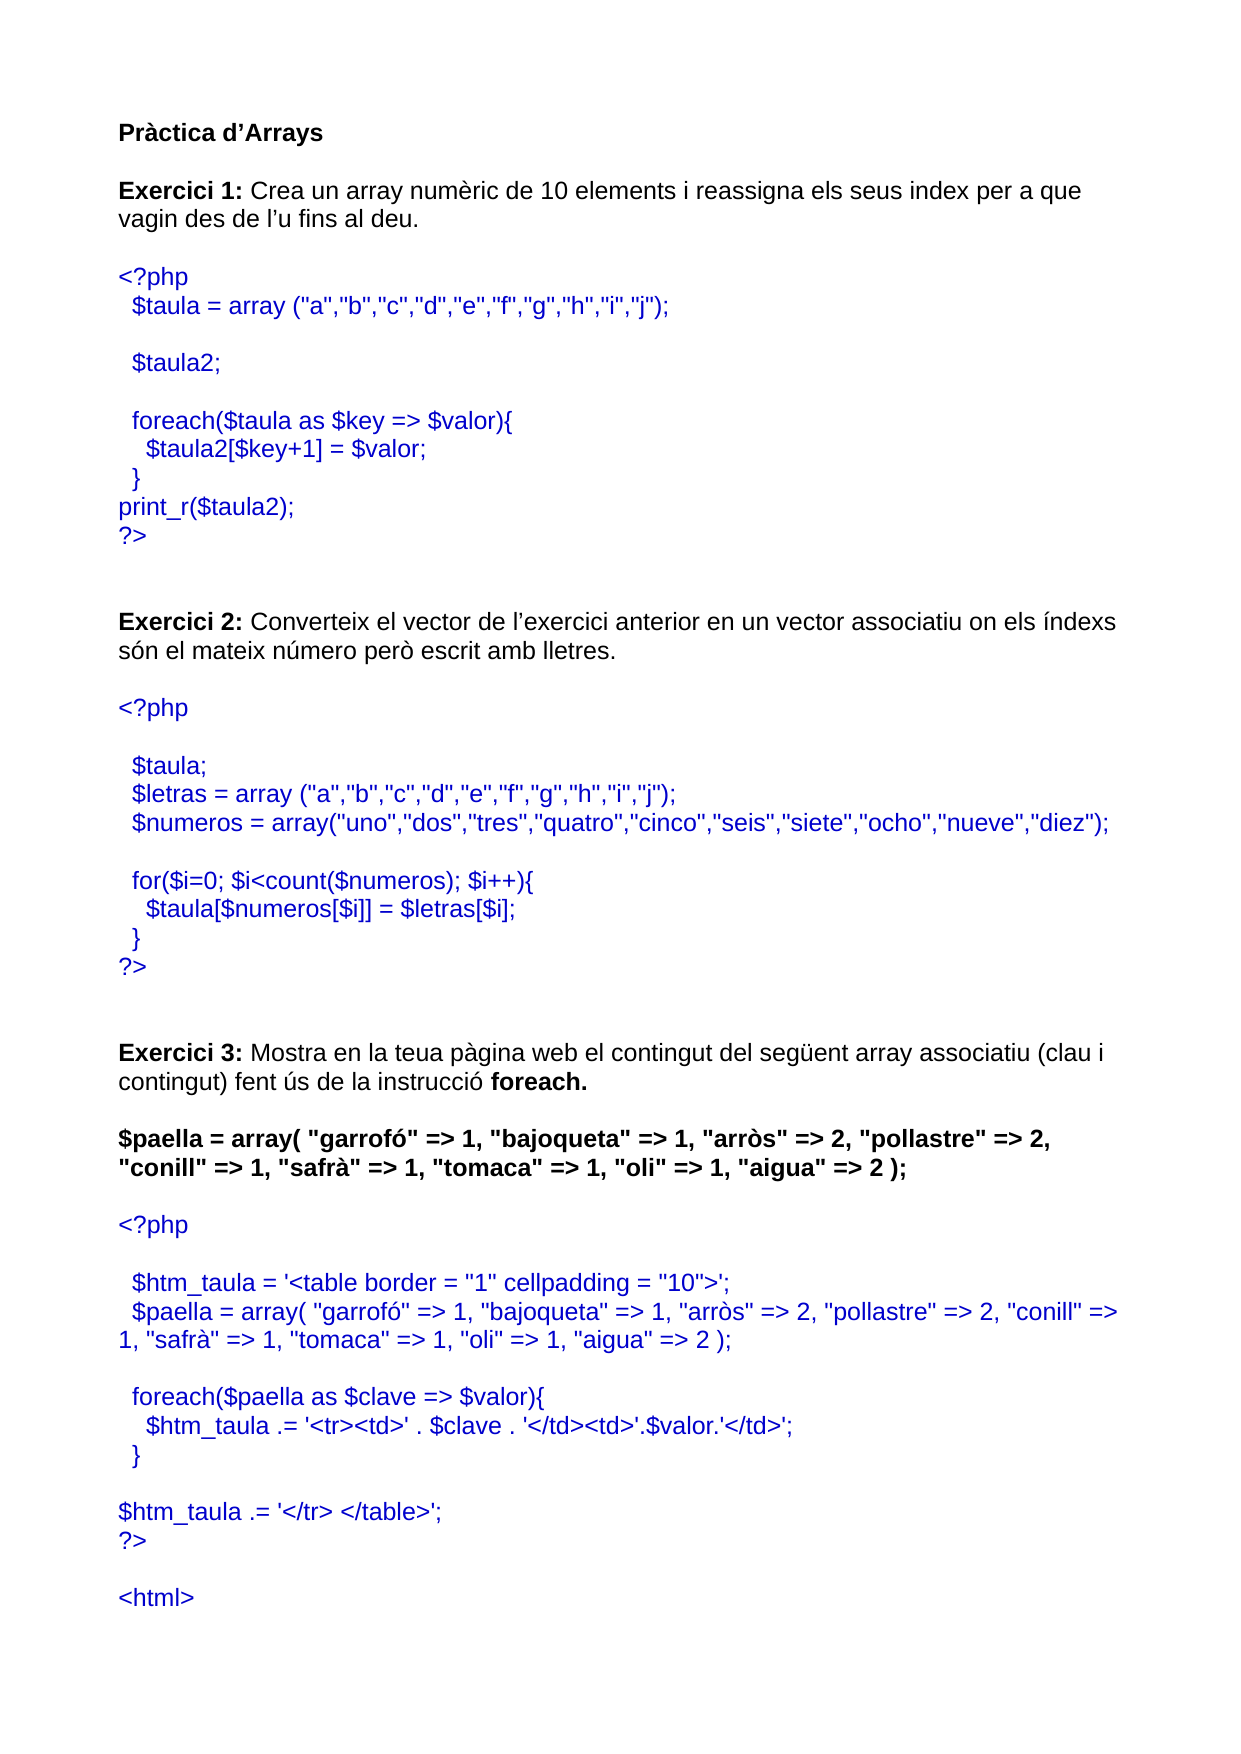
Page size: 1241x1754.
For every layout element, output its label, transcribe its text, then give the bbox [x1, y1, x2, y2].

text foreach($taula as $key => $valor){ [118, 406, 1122, 434]
text $taula2[$key+1] = $valor; [118, 434, 1122, 463]
text <?php [118, 1210, 1122, 1268]
text $taula; [118, 751, 1122, 779]
text Exercici 2: Converteix el vector de l’exercici anterior en un vector associatiu on els índexs són el mateix número però escrit amb lletres. [118, 607, 1122, 664]
text $htm_taula .= '</tr> </table>'; [118, 1468, 1122, 1526]
text $paella = array( "garrofó" => 1, "bajoqueta" => 1, "arròs" => 2, "pollastre" => 2, "conill" => 1, "safrà" => 1, "tomaca" => 1, "oli" => 1, "aigua" => 2 ); [118, 1296, 1122, 1354]
text $paella = array( "garrofó" => 1, "bajoqueta" => 1, "arròs" => 2, "pollastre" => 2, "conill" => 1, "safrà" => 1, "tomaca" => 1, "oli" => 1, "aigua" => 2 ); [118, 1124, 1122, 1182]
text <?php [118, 262, 1122, 291]
text } [118, 1440, 1122, 1468]
text } [118, 923, 1122, 952]
text print_r($taula2); [118, 492, 1122, 521]
text ?> [118, 521, 1122, 578]
text <html> [118, 1583, 1122, 1612]
text } [118, 463, 1122, 492]
text $taula[$numeros[$i]] = $letras[$i]; [118, 894, 1122, 923]
text ?> [118, 952, 1122, 1009]
text ?> [118, 1526, 1122, 1555]
text $taula2; [118, 319, 1122, 377]
text $numeros = array("uno","dos","tres","quatro","cinco","seis","siete","ocho","nueve","diez"); [118, 808, 1122, 837]
text $htm_taula = '<table border = "1" cellpadding = "10">'; [118, 1268, 1122, 1296]
text Exercici 1: Crea un array numèric de 10 elements i reassigna els seus index per a que vagin des de l’u fins al deu. [118, 176, 1122, 233]
text $letras = array ("a","b","c","d","e","f","g","h","i","j"); [118, 779, 1122, 808]
text $taula = array ("a","b","c","d","e","f","g","h","i","j"); [118, 291, 1122, 319]
text $htm_taula .= '<tr><td>' . $clave . '</td><td>'.$valor.'</td>'; [118, 1411, 1122, 1440]
text foreach($paella as $clave => $valor){ [118, 1382, 1122, 1411]
text Pràctica d’Arrays [118, 118, 1122, 147]
text for($i=0; $i<count($numeros); $i++){ [118, 866, 1122, 894]
text <?php [118, 693, 1122, 751]
text Exercici 3: Mostra en la teua pàgina web el contingut del següent array associatiu (clau i contingut) fent ús de la instrucció foreach. [118, 1038, 1122, 1096]
